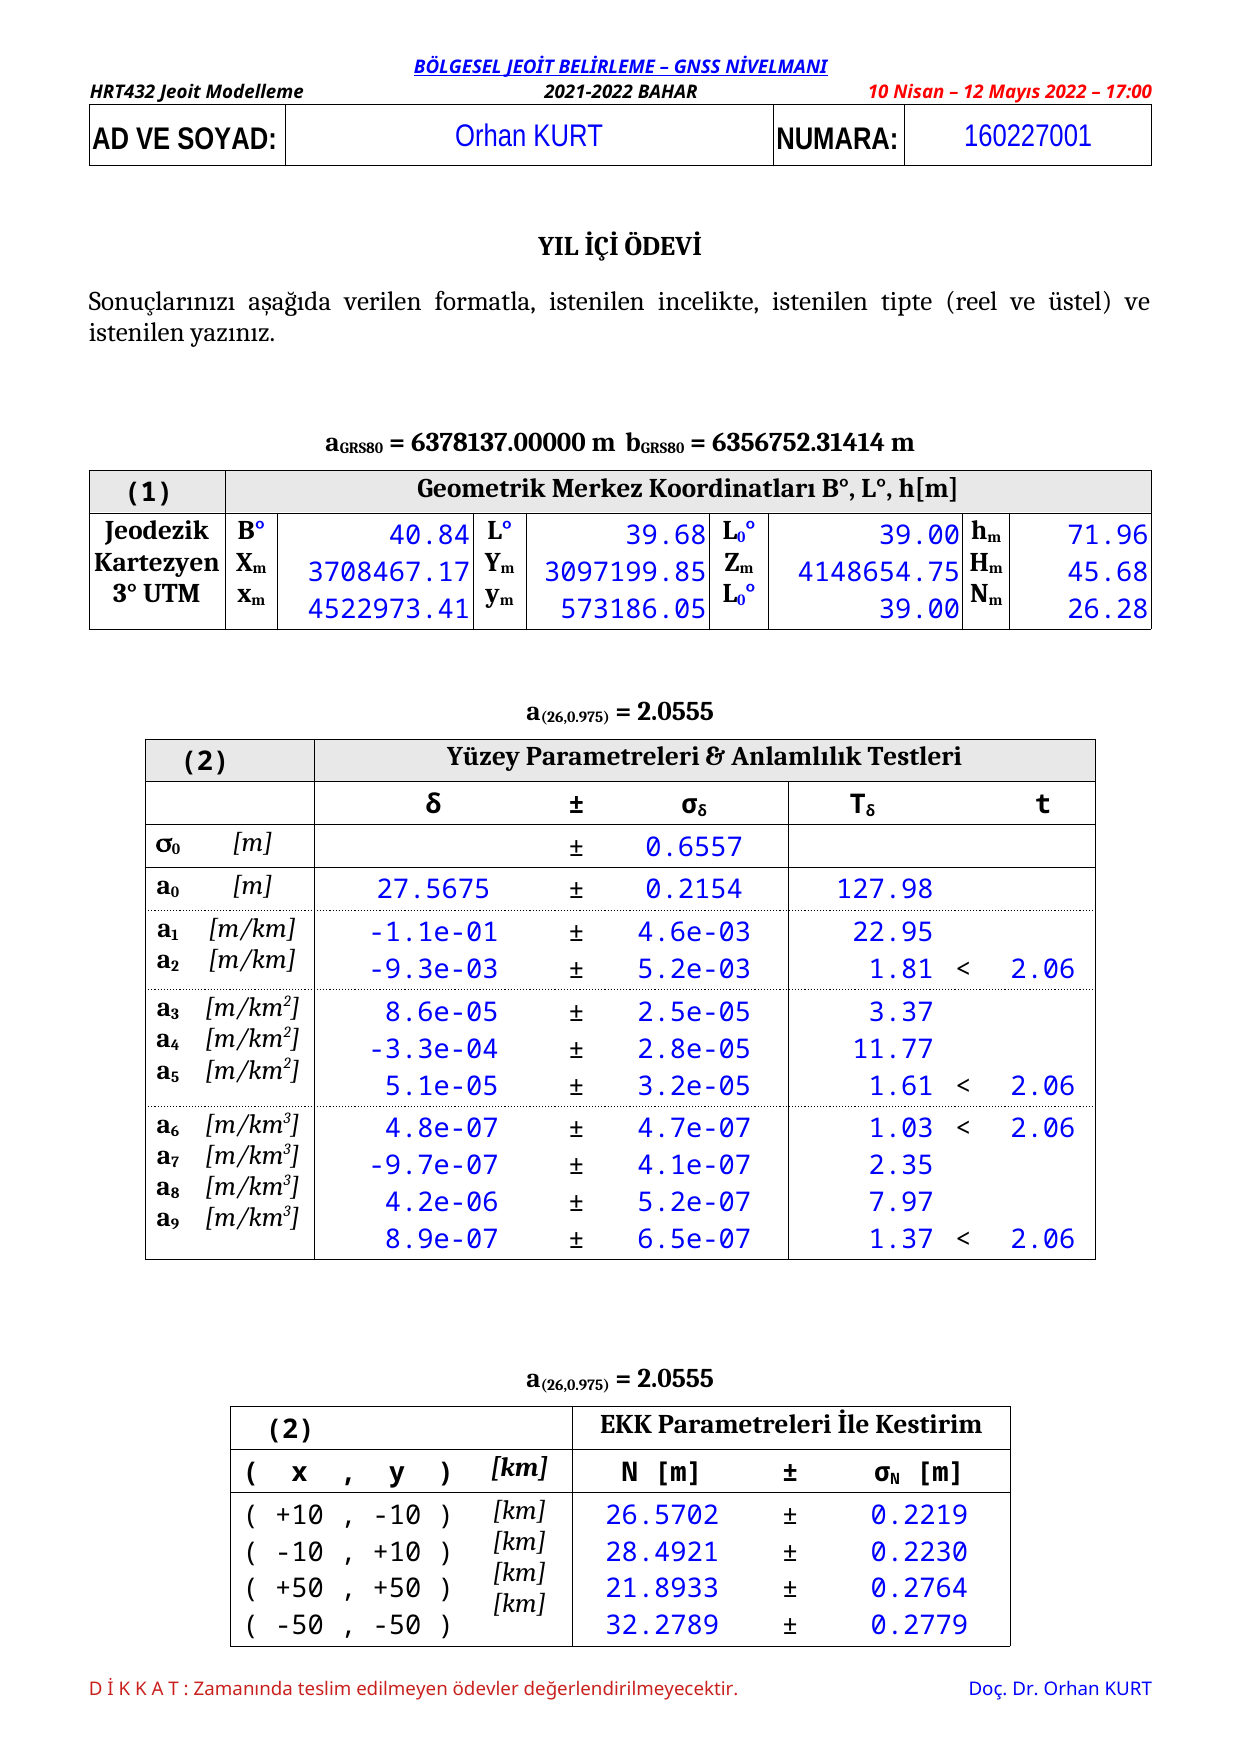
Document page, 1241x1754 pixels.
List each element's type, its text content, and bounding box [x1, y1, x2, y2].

table_cell hm Hm Nm [963, 514, 1009, 629]
table_cell Jeodezik Kartezyen 3° UTM [90, 514, 225, 629]
table_cell 127.98 [789, 868, 936, 910]
table_cell [m/km] [m/km] [190, 910, 314, 989]
table_cell 40.84 3708467.17 4522973.41 [278, 514, 473, 629]
table_cell [315, 825, 553, 867]
table_cell t [990, 782, 1095, 824]
table_header Yüzey Parametreleri & Anlamlılık Testleri [315, 740, 1095, 781]
table_header AD VE SOYAD: [90, 105, 285, 165]
table_cell [m] [190, 868, 314, 910]
table_cell 8.6e-05 -3.3e-04 5.1e-05 [315, 989, 553, 1106]
table_cell ± [553, 825, 599, 867]
table_cell [789, 825, 936, 867]
table_cell -1.1e-01 -9.3e-03 [315, 910, 553, 989]
text Sonuçlarınızı aşağıda verilen formatla, istenilen incelikte, istenilen tipte (reel ve üstel) ve istenilen yazınız. [89, 286, 1152, 348]
table_cell L0° Zm L0° [710, 514, 768, 629]
table_cell [m] [190, 825, 314, 867]
table_cell a6 a7 a8 a9 [146, 1106, 190, 1259]
table_header (2) [231, 1407, 572, 1449]
table_cell [936, 825, 990, 867]
table_cell a3 a4 a5 [146, 989, 190, 1106]
table_cell σN [m] [828, 1450, 1010, 1492]
table_cell B° Xm xm [226, 514, 277, 629]
table_cell 0.2154 [600, 868, 788, 910]
table_cell 2.06 2.06 [990, 1106, 1095, 1259]
table_cell [990, 868, 1095, 910]
table_cell [m/km3] [m/km3] [m/km3] [m/km3] [190, 1106, 314, 1259]
table_cell L° Ym ym [474, 514, 526, 629]
table_header (1) [90, 471, 225, 512]
table_cell 27.5675 [315, 868, 553, 910]
table_cell a0 [146, 868, 190, 910]
table_cell 4.8e-07 -9.7e-07 4.2e-06 8.9e-07 [315, 1106, 553, 1259]
table_cell a1 a2 [146, 910, 190, 989]
table_header 160227001 [905, 105, 1151, 165]
table_cell ( +10 , -10 ) ( -10 , +10 ) ( +50 , +50 ) ( -50 , -50 ) [231, 1493, 466, 1646]
table_cell 0.2219 0.2230 0.2764 0.2779 [828, 1493, 1010, 1646]
table_header EKK Parametreleri İle Kestirim [573, 1407, 1010, 1449]
table_header (2) [146, 740, 314, 781]
table_header Orhan KURT [286, 105, 773, 165]
table_cell ± [553, 782, 599, 824]
table_cell 2.5e-05 2.8e-05 3.2e-05 [600, 989, 788, 1106]
table_cell 4.7e-07 4.1e-07 5.2e-07 6.5e-07 [600, 1106, 788, 1259]
table_cell < [936, 910, 990, 989]
table_cell 4.6e-03 5.2e-03 [600, 910, 788, 989]
table_cell [990, 825, 1095, 867]
table_cell 3.37 11.77 1.61 [789, 989, 936, 1106]
table_cell ± [553, 868, 599, 910]
table_cell 0.6557 [600, 825, 788, 867]
table_cell [936, 868, 990, 910]
table_cell 2.06 [990, 989, 1095, 1106]
table_header Geometrik Merkez Koordinatları B°, L°, h[m] [226, 471, 1151, 512]
table_cell ± ± ± [553, 989, 599, 1106]
table_cell < [936, 989, 990, 1106]
table_cell [146, 782, 314, 824]
table_cell N [m] [573, 1450, 752, 1492]
table_cell [m/km2] [m/km2] [m/km2] [190, 989, 314, 1106]
table_cell 2.06 [990, 910, 1095, 989]
table_cell 71.96 45.68 26.28 [1010, 514, 1151, 629]
table_cell 39.00 4148654.75 39.00 [769, 514, 962, 629]
table_cell [km] [466, 1450, 572, 1492]
table_cell 22.95 1.81 [789, 910, 936, 989]
table_cell 1.03 2.35 7.97 1.37 [789, 1106, 936, 1259]
table_cell [km] [km] [km] [km] [466, 1493, 572, 1646]
table_cell 26.5702 28.4921 21.8933 32.2789 [573, 1493, 752, 1646]
text aGRS80 = 6378137.00000 m bGRS80 = 6356752.31414 m [89, 427, 1152, 458]
table_cell ± ± ± ± [553, 1106, 599, 1259]
table_cell Tδ [789, 782, 936, 824]
table_cell ± ± [553, 910, 599, 989]
table_cell ( x , y ) [231, 1450, 466, 1492]
table_cell [936, 782, 990, 824]
table_cell δ [315, 782, 553, 824]
text a(26,0.975) = 2.0555 [89, 1363, 1152, 1395]
table_cell ± [752, 1450, 828, 1492]
table_header NUMARA: [774, 105, 904, 165]
table_cell σ0 [146, 825, 190, 867]
table_cell 39.68 3097199.85 573186.05 [527, 514, 709, 629]
table_cell < < [936, 1106, 990, 1259]
table_cell ± ± ± ± [752, 1493, 828, 1646]
table_cell σδ [600, 782, 788, 824]
text a(26,0.975) = 2.0555 [89, 696, 1152, 727]
text YIL İÇİ ÖDEVİ [89, 231, 1152, 263]
